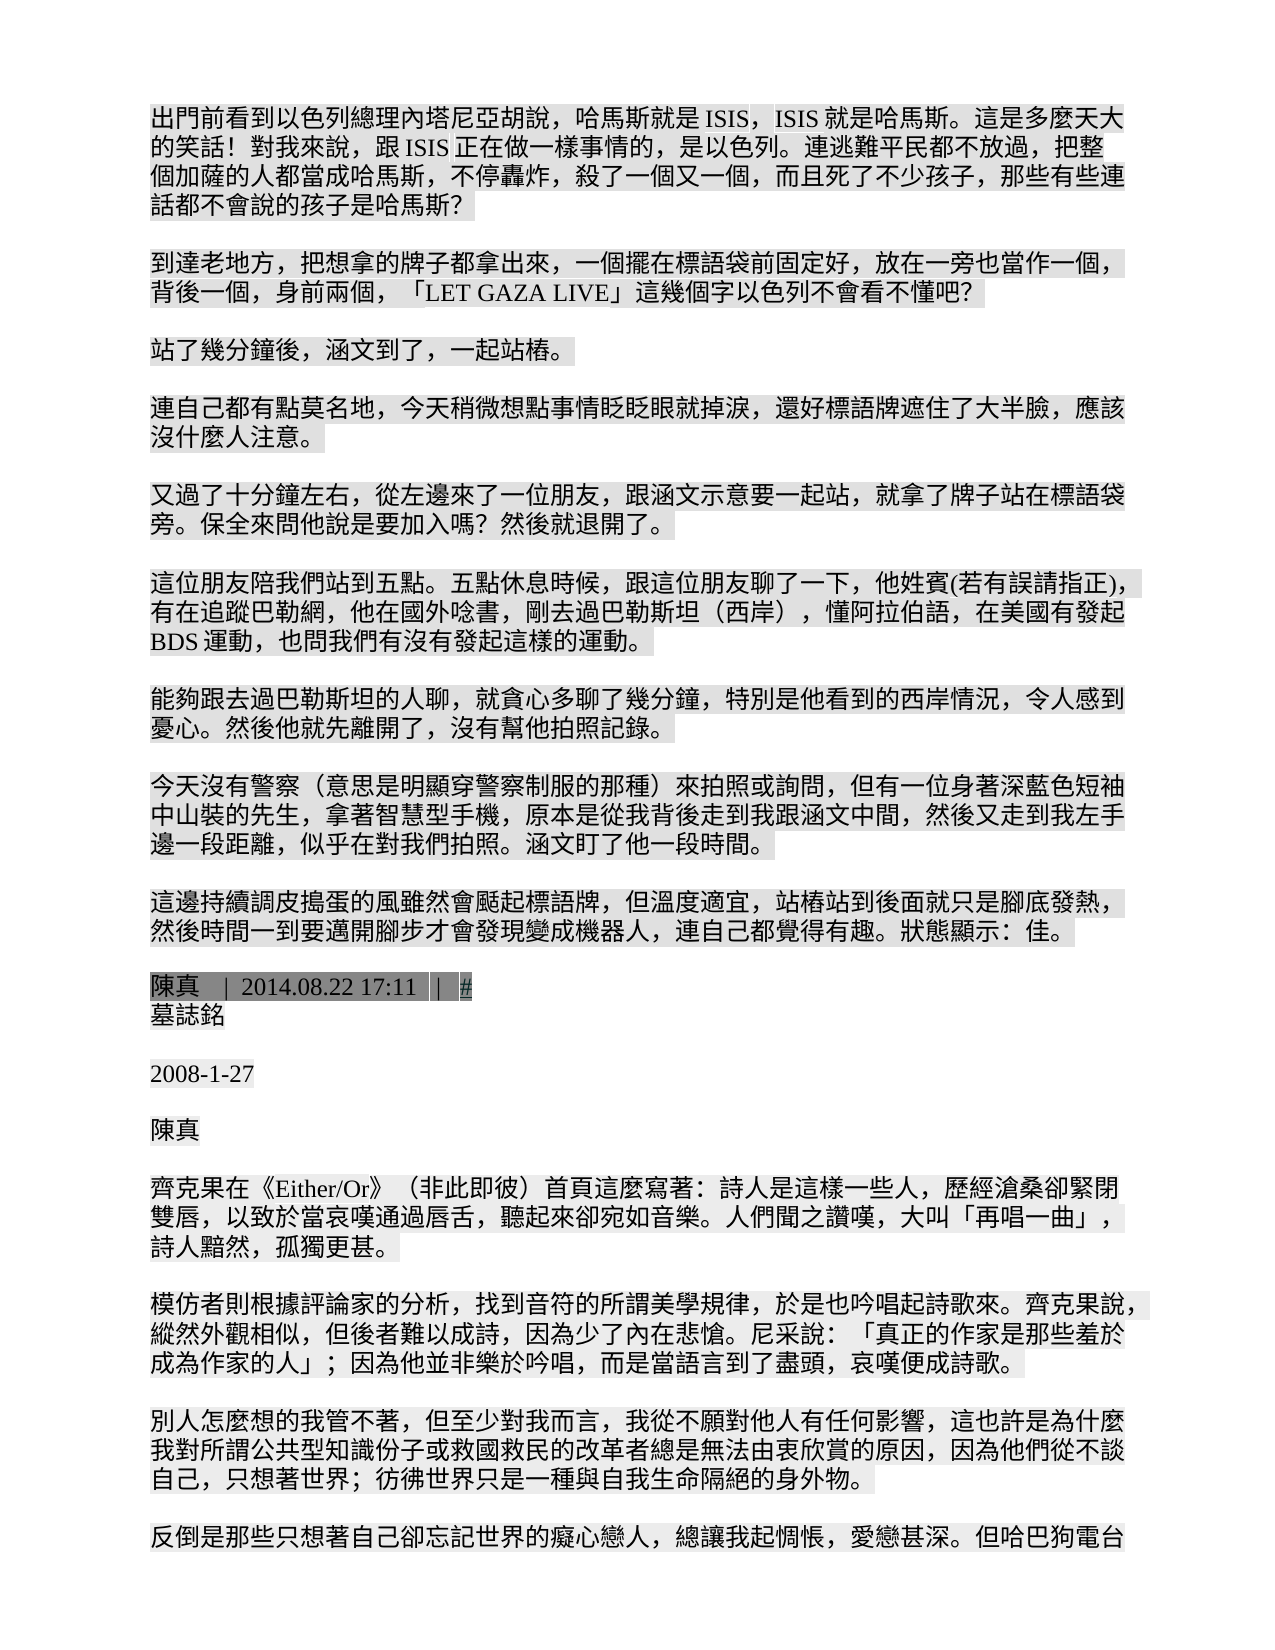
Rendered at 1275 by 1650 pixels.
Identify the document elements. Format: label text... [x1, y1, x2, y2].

text 陳真 | 2014.08.22 17:11 | # [150, 972, 1125, 1001]
text 2014.08.22. 接力靜默站樁第17天。 出門前看到以色列總理內塔尼亞胡說，哈馬斯就是ISIS，ISIS就是哈馬斯。這是多麼天大的笑話！對我來說，跟ISIS正在做一樣事情的，是以色列。連逃難平民都不放過，把整個加薩的人都當成哈馬斯，不停轟炸，殺了一個又一個，而且死了不少孩子，那些有些連話都不會說的孩子是哈馬斯？ 到達老地方，把想拿的牌子都拿出來，一個擺在標語袋前固定好，放在一旁也當作一個，背後一個，身前兩個，「LET GAZA LIVE」這幾個字以色列不會看不懂吧？ 站了幾分鐘後，涵文到了，一起站樁。 連自己都有點莫名地，今天稍微想點事情眨眨眼就掉淚，還好標語牌遮住了大半臉，應該沒什麼人注意。 又過了十分鐘左右，從左邊來了一位朋友，跟涵文示意要一起站，就拿了牌子站在標語袋旁。保全來問他說是要加入嗎？然後就退開了。 這位朋友陪我們站到五點。五點休息時候，跟這位朋友聊了一下，他姓賓(若有誤請指正)，有在追蹤巴勒網，他在國外唸書，剛去過巴勒斯坦（西岸），懂阿拉伯語，在美國有發起BDS運動，也問我們有沒有發起這樣的運動。 能夠跟去過巴勒斯坦的人聊，就貪心多聊了幾分鐘，特別是他看到的西岸情況，令人感到憂心。然後他就先離開了，沒有幫他拍照記錄。 今天沒有警察（意思是明顯穿警察制服的那種）來拍照或詢問，但有一位身著深藍色短袖中山裝的先生，拿著智慧型手機，原本是從我背後走到我跟涵文中間，然後又走到我左手邊一段距離，似乎在對我們拍照。涵文盯了他一段時間。 這邊持續調皮搗蛋的風雖然會颳起標語牌，但溫度適宜，站樁站到後面就只是腳底發熱，然後時間一到要邁開腳步才會發現變成機器人，連自己都覺得有趣。狀態顯示：佳。 [150, 75, 1125, 947]
text 墓誌銘 2008-1-27 陳真 齊克果在《Either/Or》（非此即彼）首頁這麼寫著：詩人是這樣一些人，歷經滄桑卻緊閉雙唇，以致於當哀嘆通過唇舌，聽起來卻宛如音樂。人們聞之讚嘆，大叫「再唱一曲」，詩人黯然，孤獨更甚。 模仿者則根據評論家的分析，找到音符的所謂美學規律，於是也吟唱起詩歌來。齊克果說，縱然外觀相似，但後者難以成詩，因為少了內在悲愴。尼采說：「真正的作家是那些羞於成為作家的人」；因為他並非樂於吟唱，而是當語言到了盡頭，哀嘆便成詩歌。 別人怎麼想的我管不著，但至少對我而言，我從不願對他人有任何影響，這也許是為什麼我對所謂公共型知識份子或救國救民的改革者總是無法由衷欣賞的原因，因為他們從不談自己，只想著世界；彷彿世界只是一種與自我生命隔絕的身外物。 反倒是那些只想著自己卻忘記世界的癡心戀人，總讓我起惆悵，愛戀甚深。但哈巴狗電台董事長不是跟蔣公一樣，自余束髮以來總是跟革命事業脫離不了關係嗎？表面上似乎言行不一，但知我者必知其一致。想起江文也，想起沈從文，想起維根斯坦，想起這些遺忘世界的人，我心便要融化。 最近看荷索（Werner Herzog）的《Land of Silence and Darkness》，挺感動，特別是最後一幕，看了無數遍，一個盲者無聲無息摸索樹枝離去。我心亦如是。劇終寫著：「即使世界大戰爆發，我也無所察覺。」我已交代學姐，死後若有墓碑，就以此為誌。 即便是邏輯，即便是數學，所思所想，無非一個「我」字；我言我行恐非老想著世界的改革者所能真心欣賞，可當一個哀嘆者發出悲鳴，斷然不是為了取悅於人或改變世界。蒙田（Michel de Montaigne）說：「『我』是我的形上學。」相對於蒙田的生活哲學，維根斯坦被視為分析哲學宗師，一生寫下千萬字哲學筆記，無一字提及「我」，但他卻總結自己的一切著作無非記錄著一種「純粹屬於我個人的痛苦」。 杜斯妥也夫斯基說：你越惦記著世界，世界便離你越遠；當你忘懷，世界反而向你顯現。他還說：「一個人所能貢獻給這個世界最大的禮物，就是他自己。」除了哀嘆淚水，你不會有更珍貴的禮物了。 越南一行禪師有幅英文書法，上面寫著：「The tears I shed yesterday have become rain.」（我昨日的淚，已化成雨水）。許多年來，歷經人事起伏，我似乎才明白，不管是一條狗或一個人，一個卑微生命的哀嘆淚水所能產生的力量是如何巨大。 [150, 1001, 1125, 1552]
